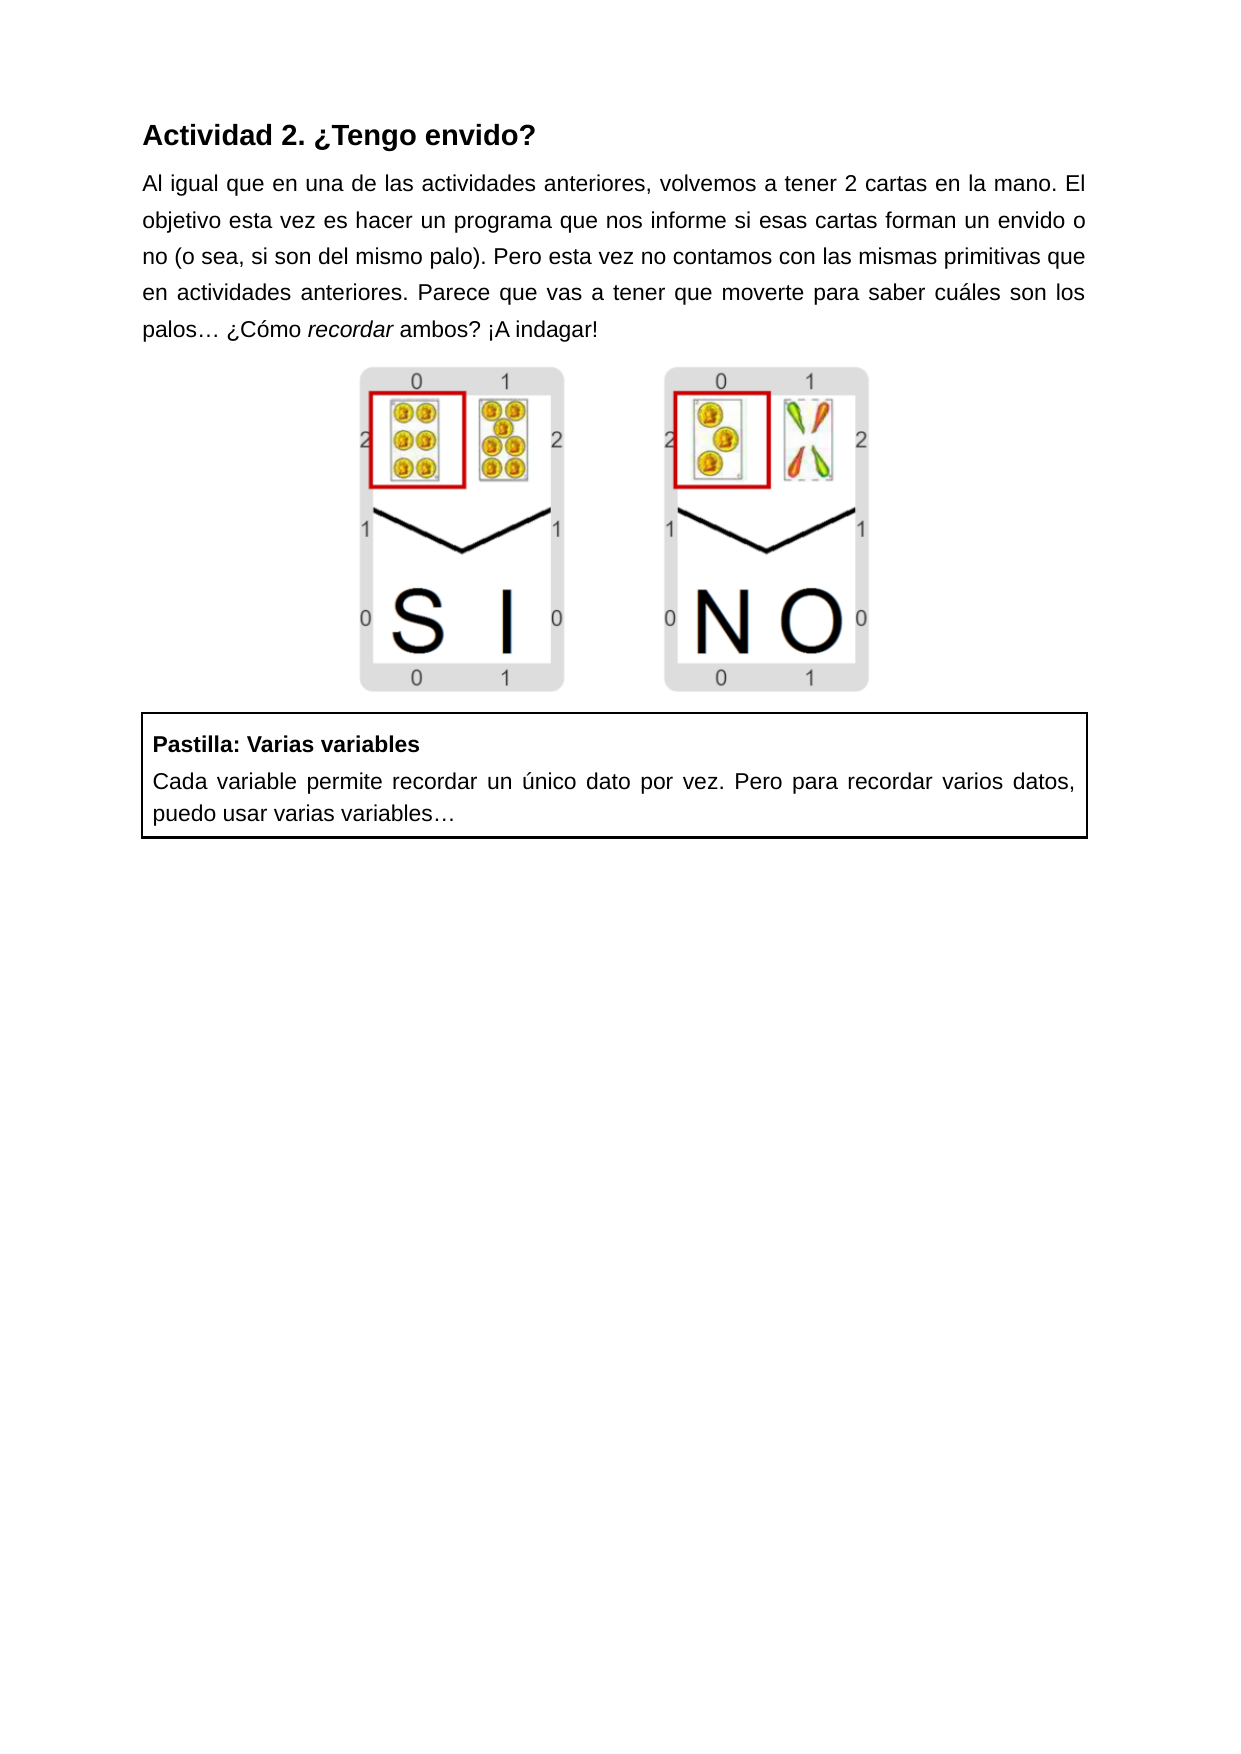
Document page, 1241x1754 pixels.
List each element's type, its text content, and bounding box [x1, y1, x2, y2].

table_header Pastilla: Varias variables Cada variable permite recordar un único dato por vez. Pero para recordar varios datos, puedo usar varias variables… [143, 714, 1086, 836]
picture [354, 363, 875, 697]
text Actividad 2. ¿Tengo envido? [142, 118, 1087, 152]
text Al igual que en una de las actividades anteriores, volvemos a tener 2 cartas en la mano. El objetivo esta vez es hacer un programa que nos informe si esas cartas forman un envido o no (o sea, si son del mismo palo). Pero esta vez no contamos con las mismas primitivas que en actividades anteriores. Parece que vas a tener que moverte para saber cuáles son los palos… ¿Cómo recordar ambos? ¡A indagar! [142, 170, 1087, 342]
